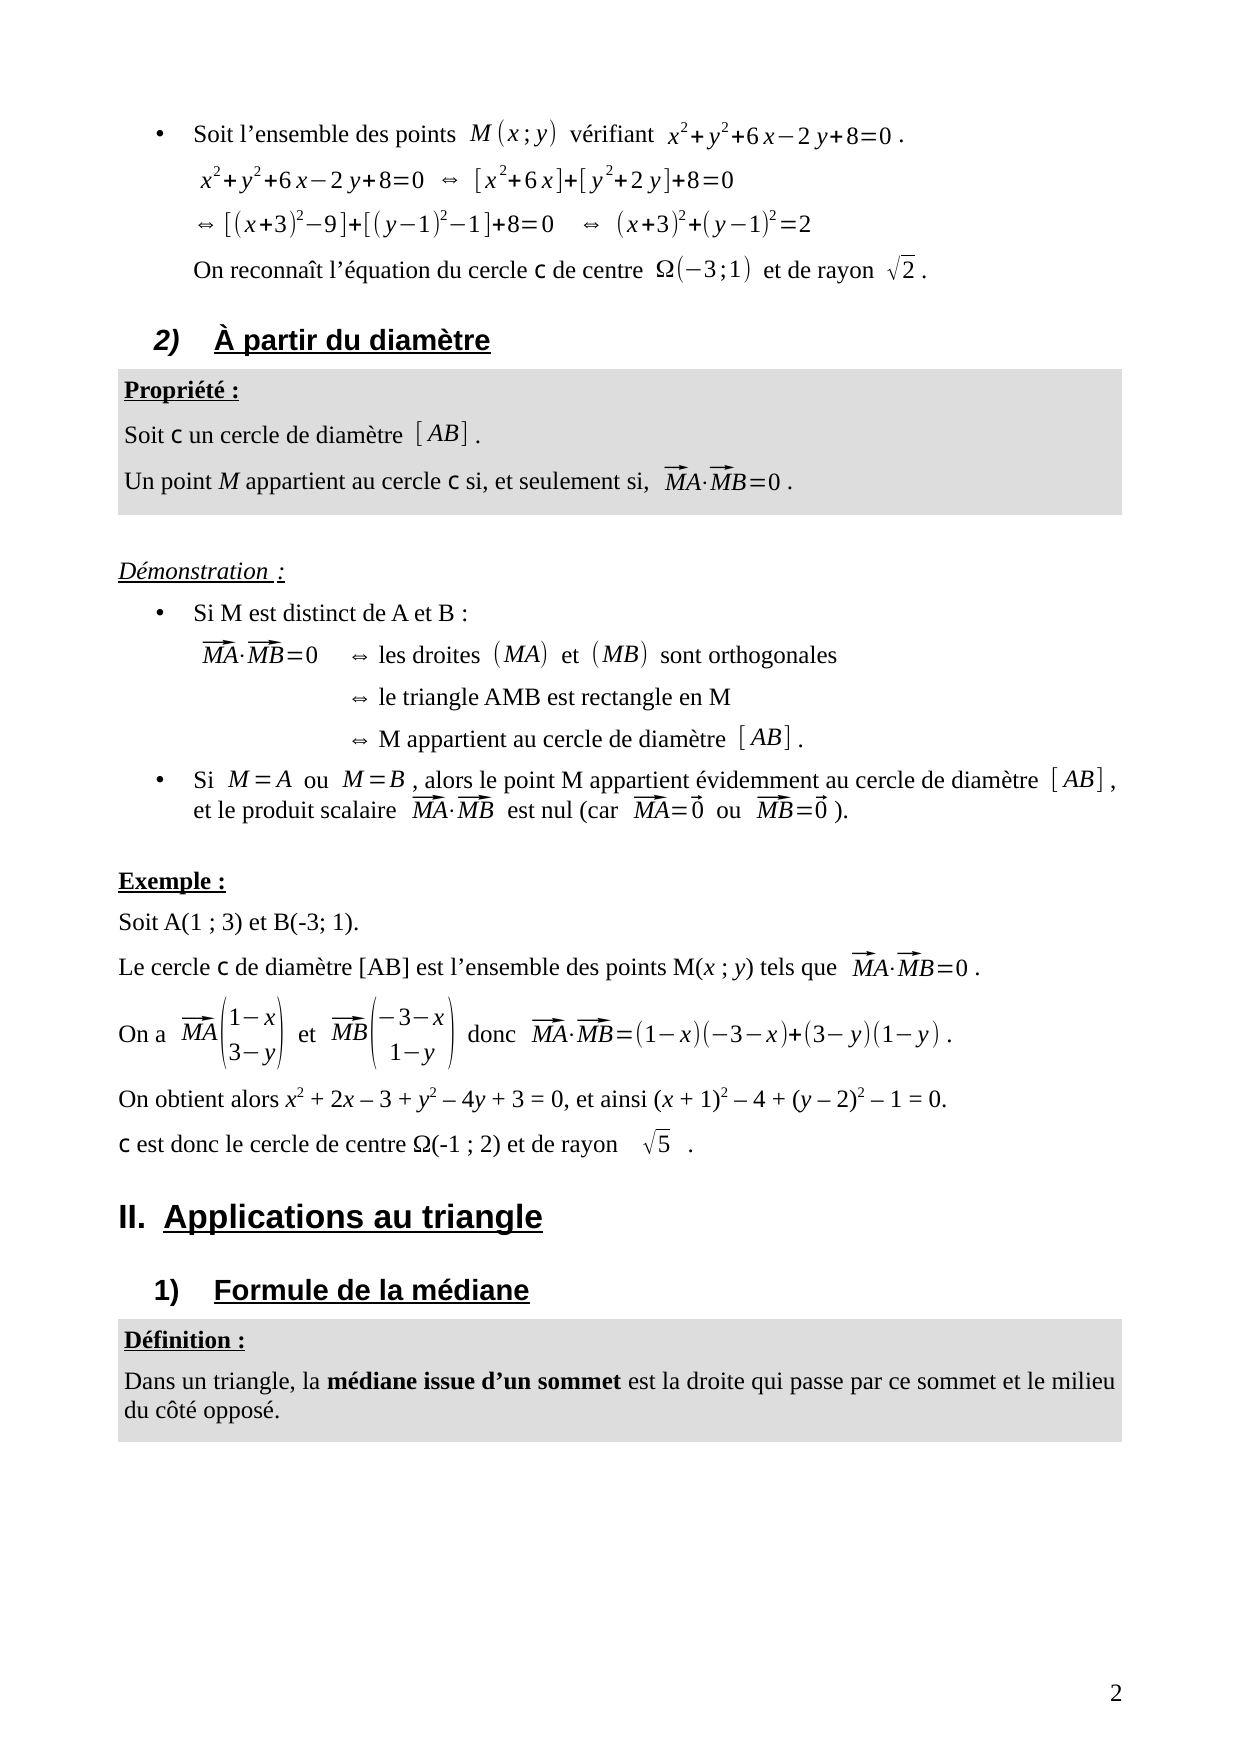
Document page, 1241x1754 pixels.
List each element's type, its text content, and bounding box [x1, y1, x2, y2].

list ⇔ le triangle AMB est rectangle en M [156, 682, 1122, 711]
list ⇔ [156, 162, 1122, 194]
text Le cercle c de diamètre [AB] est l’ensemble des points M(x ; y) tels que . [118, 949, 1122, 983]
subtitle À partir du diamètre [153, 323, 1122, 357]
text On obtient alors x2 + 2x – 3 + y2 – 4y + 3 = 0, et ainsi (x + 1)2 – 4 + (y – 2)2 – 1 = 0. [118, 1084, 1122, 1113]
subtitle Formule de la médiane [153, 1273, 1122, 1307]
text Soit A(1 ; 3) et B(-3; 1). [118, 907, 1122, 936]
list ⇔ M appartient au cercle de diamètre . [156, 724, 1122, 752]
list ⇔ les droites et sont orthogonales [156, 639, 1122, 670]
list Si M est distinct de A et B : [156, 598, 1122, 626]
text Démonstration : [118, 556, 1122, 585]
list ⇔ ⇔ [156, 206, 1122, 239]
list On reconnaît l’équation du cercle c de centre et de rayon . [156, 252, 1122, 286]
list Si ou , alors le point M appartient évidemment au cercle de diamètre , et le produit scalaire est nul (car ou ). [156, 765, 1122, 825]
text On a et donc . [118, 995, 1122, 1072]
table_header Définition : Dans un triangle, la médiane issue d’un sommet est la droite qui passe par ce sommet et le milieu du côté opposé. [118, 1319, 1122, 1442]
subtitle Applications au triangle [118, 1197, 1122, 1236]
text Exemple : [118, 866, 1122, 895]
list Soit l’ensemble des points vérifiant . [156, 118, 1122, 149]
table_header Propriété : Soit c un cercle de diamètre . Un point M appartient au cercle c si, et seulement si, . [118, 369, 1122, 515]
text c est donc le cercle de centre Ω(-1 ; 2) et de rayon . [118, 1126, 1122, 1159]
